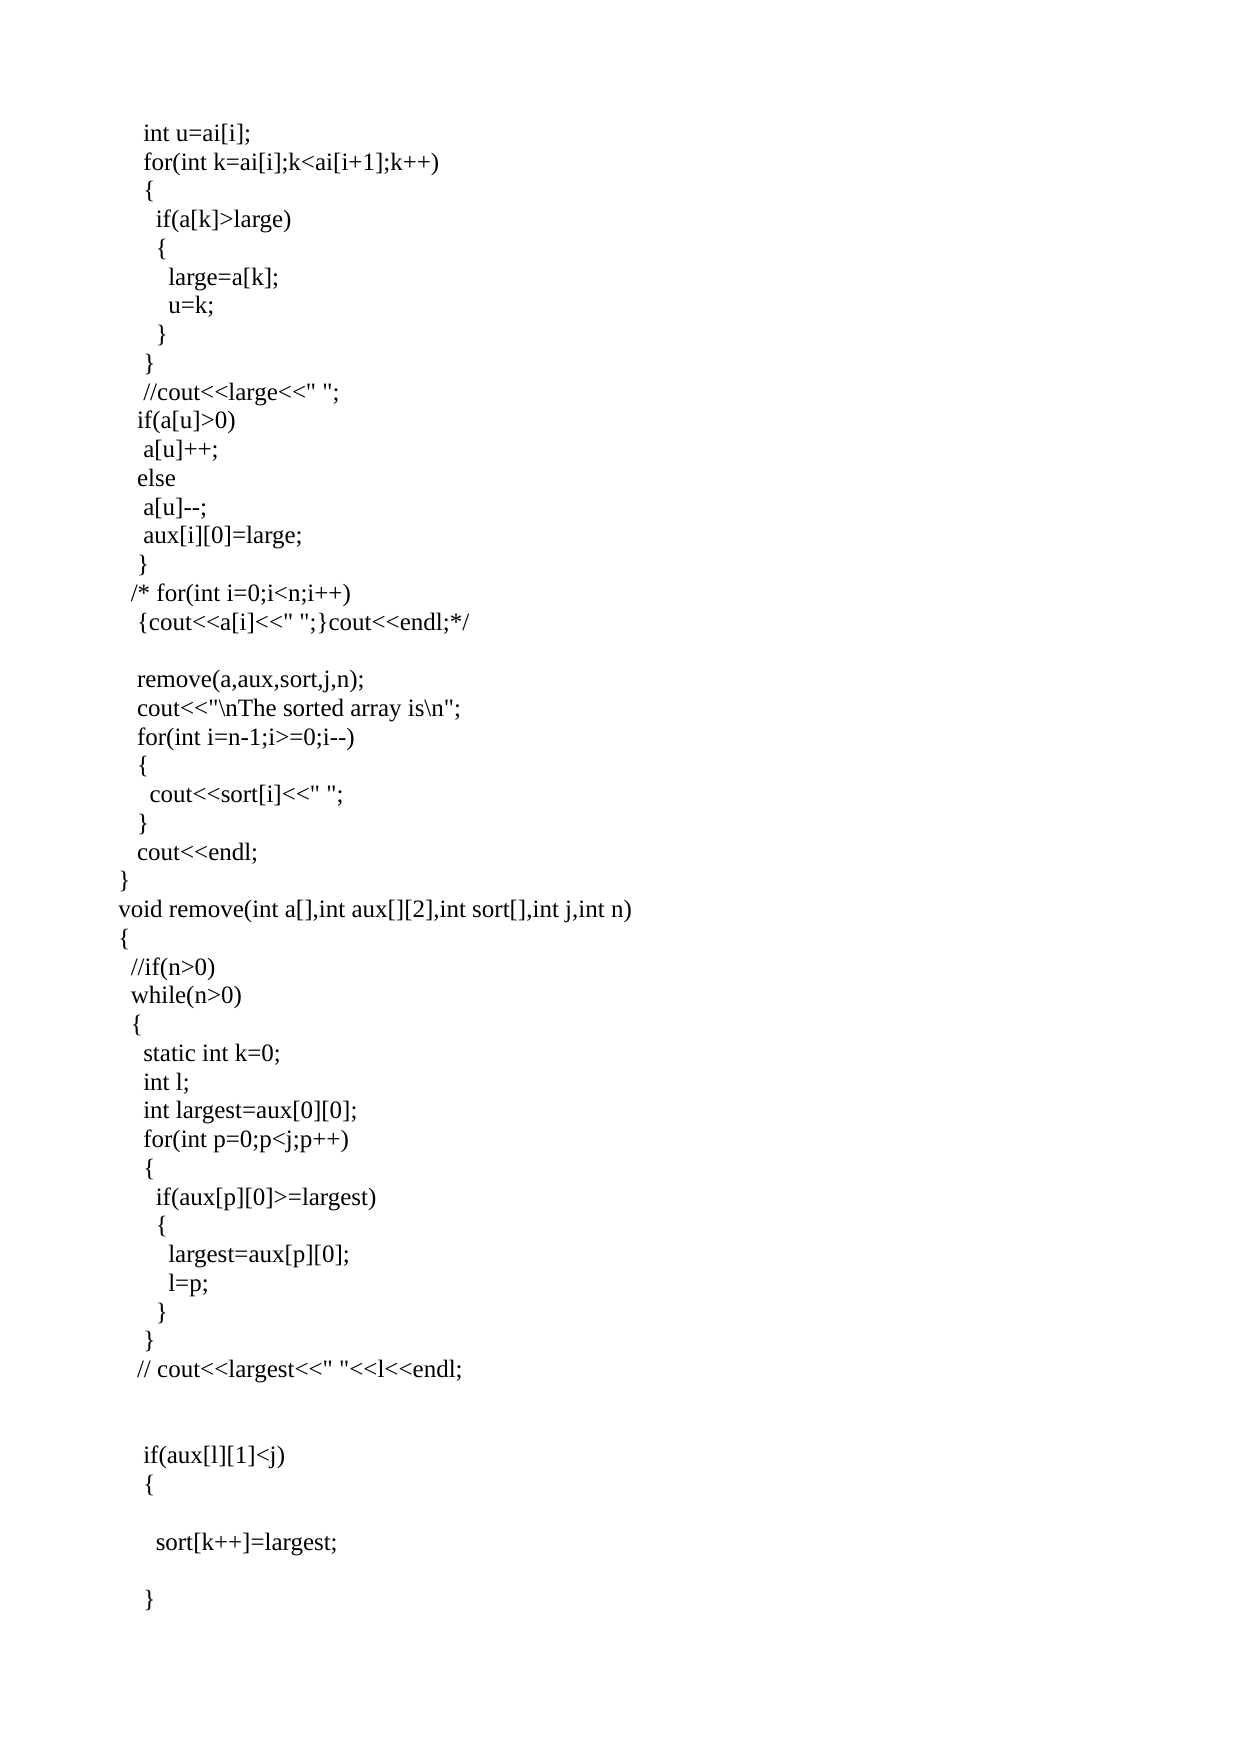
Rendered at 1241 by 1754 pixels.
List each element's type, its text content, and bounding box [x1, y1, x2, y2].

text // cout<<largest<<" "<<l<<endl; [118, 1354, 1122, 1383]
text } [118, 866, 1122, 894]
text { [118, 233, 1122, 262]
text static int k=0; [118, 1038, 1122, 1067]
text { [118, 1153, 1122, 1182]
text } [118, 1584, 1122, 1613]
text else [118, 463, 1122, 492]
text a[u]++; [118, 434, 1122, 463]
text //cout<<large<<" "; [118, 377, 1122, 406]
text u=k; [118, 291, 1122, 319]
text { [118, 751, 1122, 779]
text /* for(int i=0;i<n;i++) [118, 578, 1122, 607]
text aux[i][0]=large; [118, 521, 1122, 549]
text int l; [118, 1067, 1122, 1096]
text } [118, 1297, 1122, 1326]
text for(int i=n-1;i>=0;i--) [118, 722, 1122, 751]
text } [118, 549, 1122, 578]
text cout<<endl; [118, 837, 1122, 866]
text for(int p=0;p<j;p++) [118, 1124, 1122, 1153]
text remove(a,aux,sort,j,n); [118, 664, 1122, 693]
text { [118, 923, 1122, 952]
text int largest=aux[0][0]; [118, 1096, 1122, 1124]
text a[u]--; [118, 492, 1122, 521]
text while(n>0) [118, 981, 1122, 1009]
text if(aux[l][1]<j) [118, 1441, 1122, 1469]
text sort[k++]=largest; [118, 1527, 1122, 1556]
text cout<<sort[i]<<" "; [118, 779, 1122, 808]
text if(aux[p][0]>=largest) [118, 1182, 1122, 1211]
text if(a[u]>0) [118, 406, 1122, 434]
text int u=ai[i]; [118, 118, 1122, 147]
text cout<<"\nThe sorted array is\n"; [118, 693, 1122, 722]
text for(int k=ai[i];k<ai[i+1];k++) [118, 147, 1122, 176]
text } [118, 808, 1122, 837]
text } [118, 1326, 1122, 1354]
text { [118, 1469, 1122, 1498]
text {cout<<a[i]<<" ";}cout<<endl;*/ [118, 607, 1122, 636]
text { [118, 1009, 1122, 1038]
text { [118, 1211, 1122, 1239]
text } [118, 348, 1122, 377]
text } [118, 319, 1122, 348]
text largest=aux[p][0]; [118, 1239, 1122, 1268]
text //if(n>0) [118, 952, 1122, 981]
text { [118, 176, 1122, 204]
text if(a[k]>large) [118, 204, 1122, 233]
text l=p; [118, 1268, 1122, 1297]
text large=a[k]; [118, 262, 1122, 291]
text void remove(int a[],int aux[][2],int sort[],int j,int n) [118, 894, 1122, 923]
